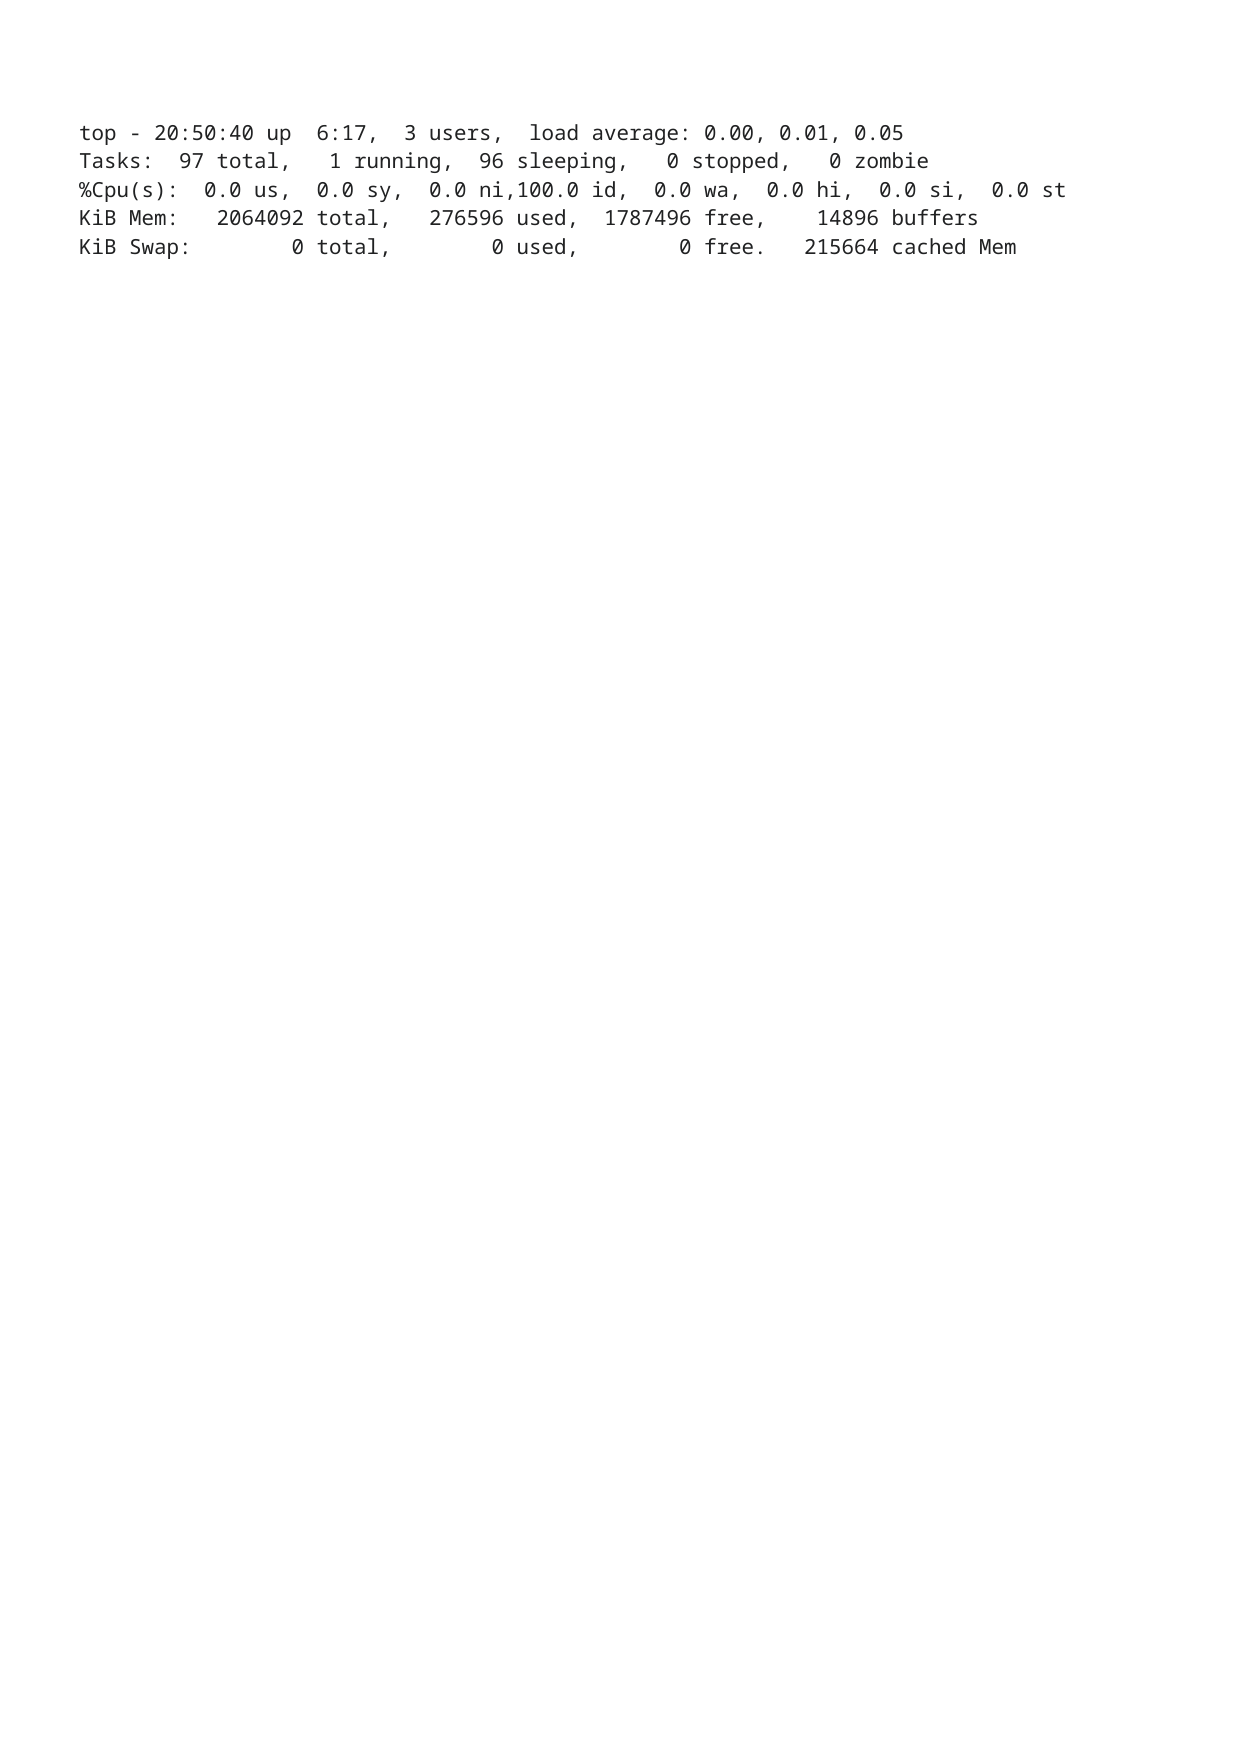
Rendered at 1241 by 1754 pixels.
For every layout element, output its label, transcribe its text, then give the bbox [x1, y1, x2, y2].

text Tasks: 97 total, 1 running, 96 sleeping, 0 stopped, 0 zombie [79, 147, 1186, 175]
text KiB Swap: 0 total, 0 used, 0 free. 215664 cached Mem [79, 232, 1186, 260]
text %Cpu(s): 0.0 us, 0.0 sy, 0.0 ni,100.0 id, 0.0 wa, 0.0 hi, 0.0 si, 0.0 st [79, 175, 1186, 203]
text top - 20:50:40 up 6:17, 3 users, load average: 0.00, 0.01, 0.05 [79, 118, 1186, 147]
text KiB Mem: 2064092 total, 276596 used, 1787496 free, 14896 buffers [79, 203, 1186, 232]
